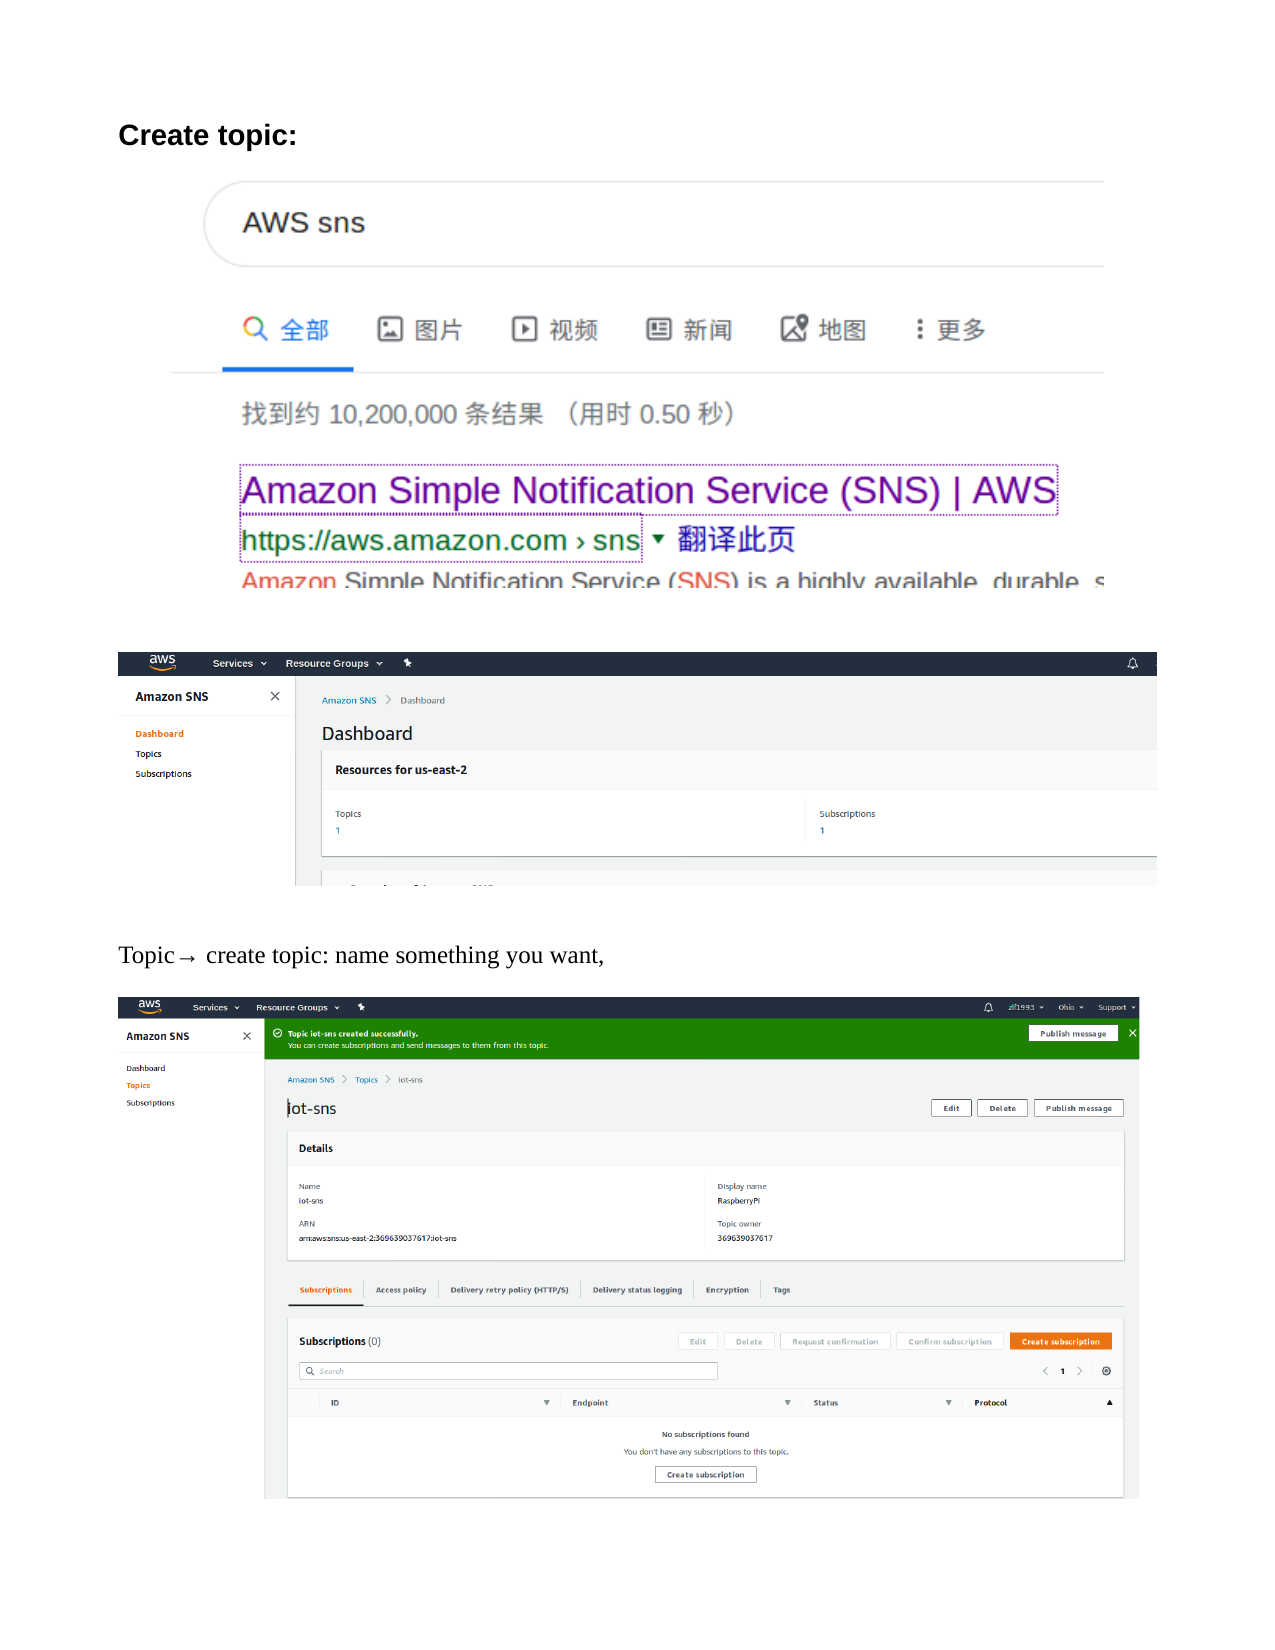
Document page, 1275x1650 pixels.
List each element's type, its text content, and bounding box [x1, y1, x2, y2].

picture [118, 652, 1157, 886]
picture [118, 997, 1140, 1499]
text Topic→ create topic: name something you want, [118, 941, 1157, 969]
picture [171, 164, 1104, 588]
subtitle Create topic: [118, 118, 1157, 152]
